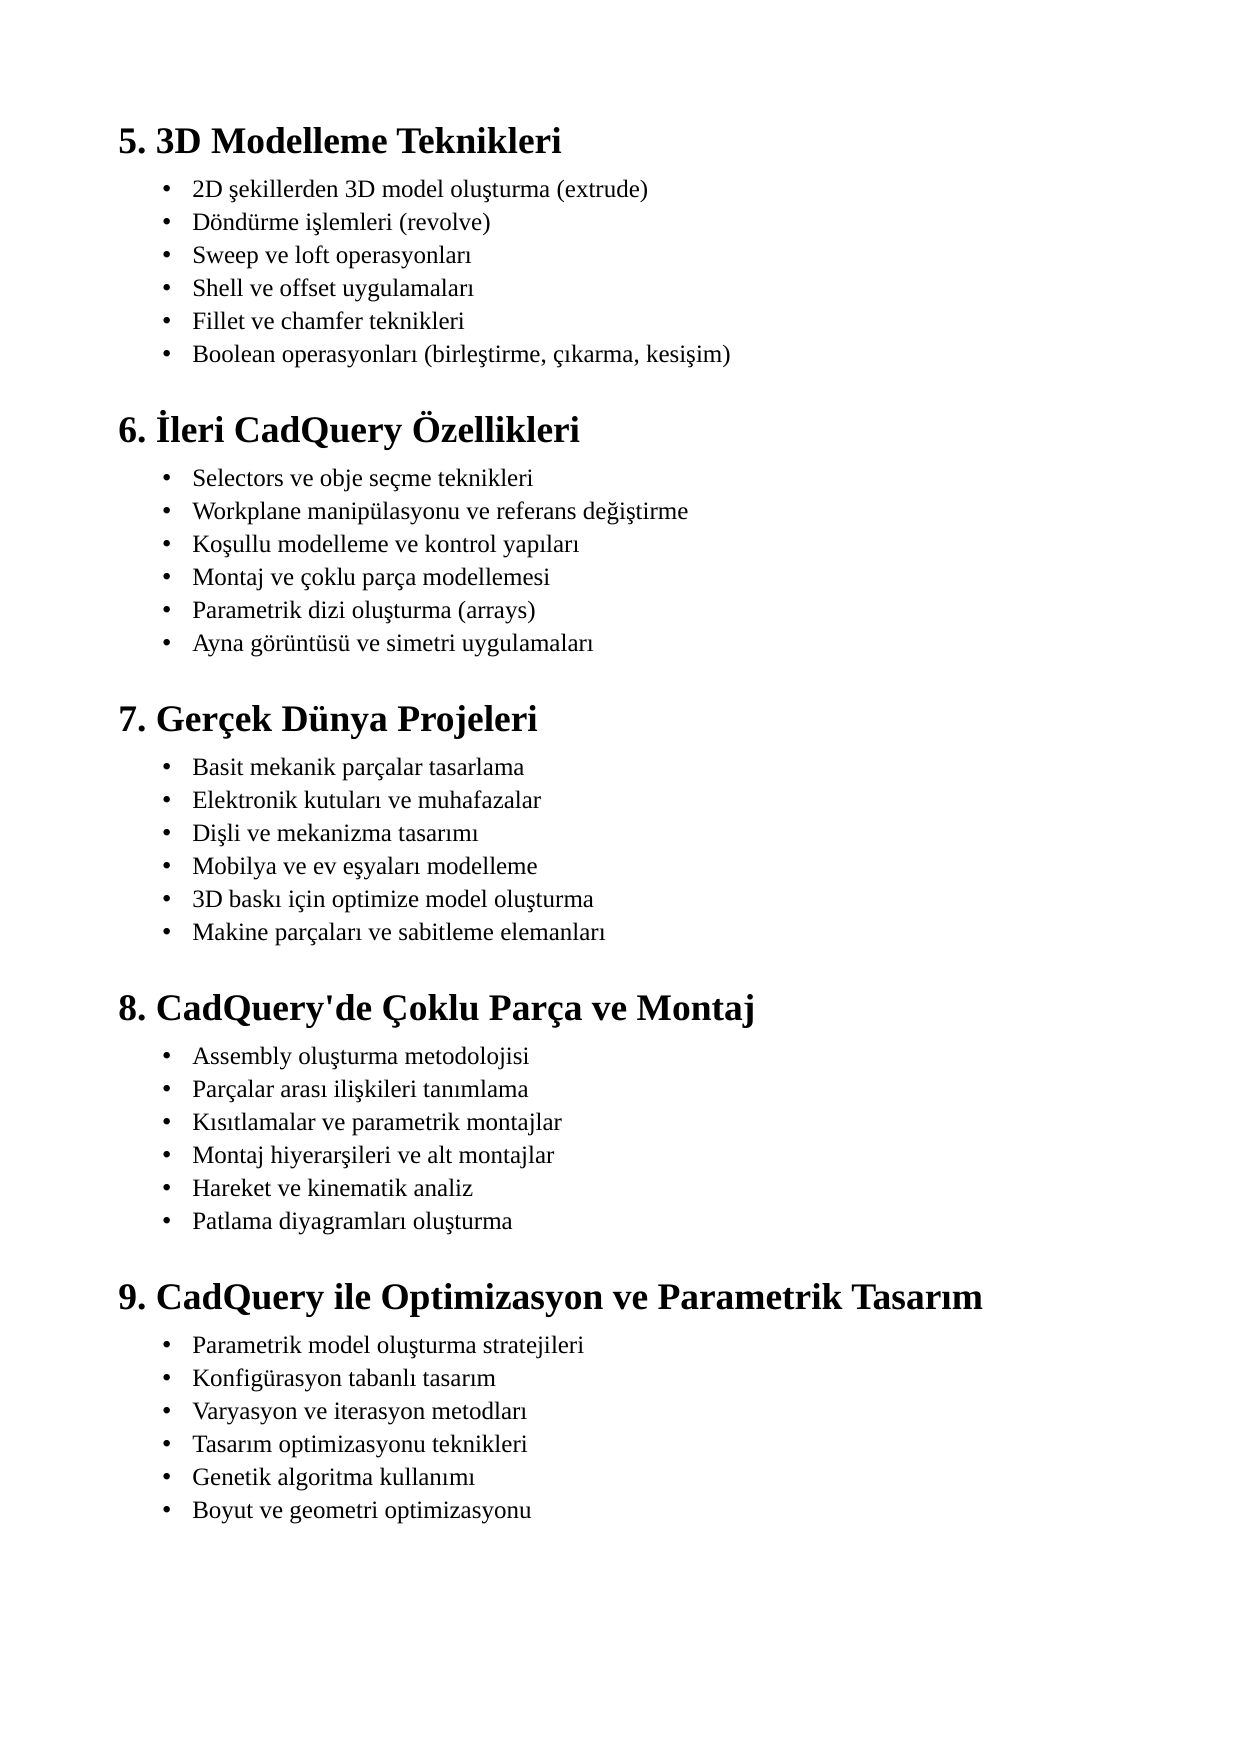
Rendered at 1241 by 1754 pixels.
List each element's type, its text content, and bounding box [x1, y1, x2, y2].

list Shell ve offset uygulamaları [162, 273, 1122, 302]
list Koşullu modelleme ve kontrol yapıları [162, 529, 1122, 558]
list Hareket ve kinematik analiz [162, 1173, 1122, 1202]
list 3D baskı için optimize model oluşturma [162, 884, 1122, 913]
list Parçalar arası ilişkileri tanımlama [162, 1074, 1122, 1103]
list Boolean operasyonları (birleştirme, çıkarma, kesişim) [162, 339, 1122, 368]
list Parametrik dizi oluşturma (arrays) [162, 595, 1122, 624]
list Sweep ve loft operasyonları [162, 240, 1122, 268]
list Parametrik model oluşturma stratejileri [162, 1330, 1122, 1359]
subtitle 8. CadQuery'de Çoklu Parça ve Montaj [118, 986, 1122, 1029]
list Patlama diyagramları oluşturma [162, 1206, 1122, 1235]
list Selectors ve obje seçme teknikleri [162, 463, 1122, 492]
subtitle 5. 3D Modelleme Teknikleri [118, 118, 1122, 161]
list Workplane manipülasyonu ve referans değiştirme [162, 496, 1122, 525]
subtitle 7. Gerçek Dünya Projeleri [118, 696, 1122, 739]
list Mobilya ve ev eşyaları modelleme [162, 851, 1122, 880]
list Montaj ve çoklu parça modellemesi [162, 562, 1122, 591]
list Genetik algoritma kullanımı [162, 1462, 1122, 1491]
list Kısıtlamalar ve parametrik montajlar [162, 1107, 1122, 1136]
list Ayna görüntüsü ve simetri uygulamaları [162, 628, 1122, 657]
list Konfigürasyon tabanlı tasarım [162, 1363, 1122, 1392]
list Basit mekanik parçalar tasarlama [162, 752, 1122, 781]
list Makine parçaları ve sabitleme elemanları [162, 917, 1122, 946]
list 2D şekillerden 3D model oluşturma (extrude) [162, 174, 1122, 202]
list Elektronik kutuları ve muhafazalar [162, 785, 1122, 814]
list Dişli ve mekanizma tasarımı [162, 818, 1122, 847]
list Döndürme işlemleri (revolve) [162, 207, 1122, 236]
list Boyut ve geometri optimizasyonu [162, 1496, 1122, 1524]
subtitle 9. CadQuery ile Optimizasyon ve Parametrik Tasarım [118, 1275, 1122, 1318]
list Assembly oluşturma metodolojisi [162, 1041, 1122, 1070]
list Tasarım optimizasyonu teknikleri [162, 1429, 1122, 1458]
list Fillet ve chamfer teknikleri [162, 306, 1122, 334]
list Montaj hiyerarşileri ve alt montajlar [162, 1140, 1122, 1169]
subtitle 6. İleri CadQuery Özellikleri [118, 407, 1122, 450]
list Varyasyon ve iterasyon metodları [162, 1396, 1122, 1425]
